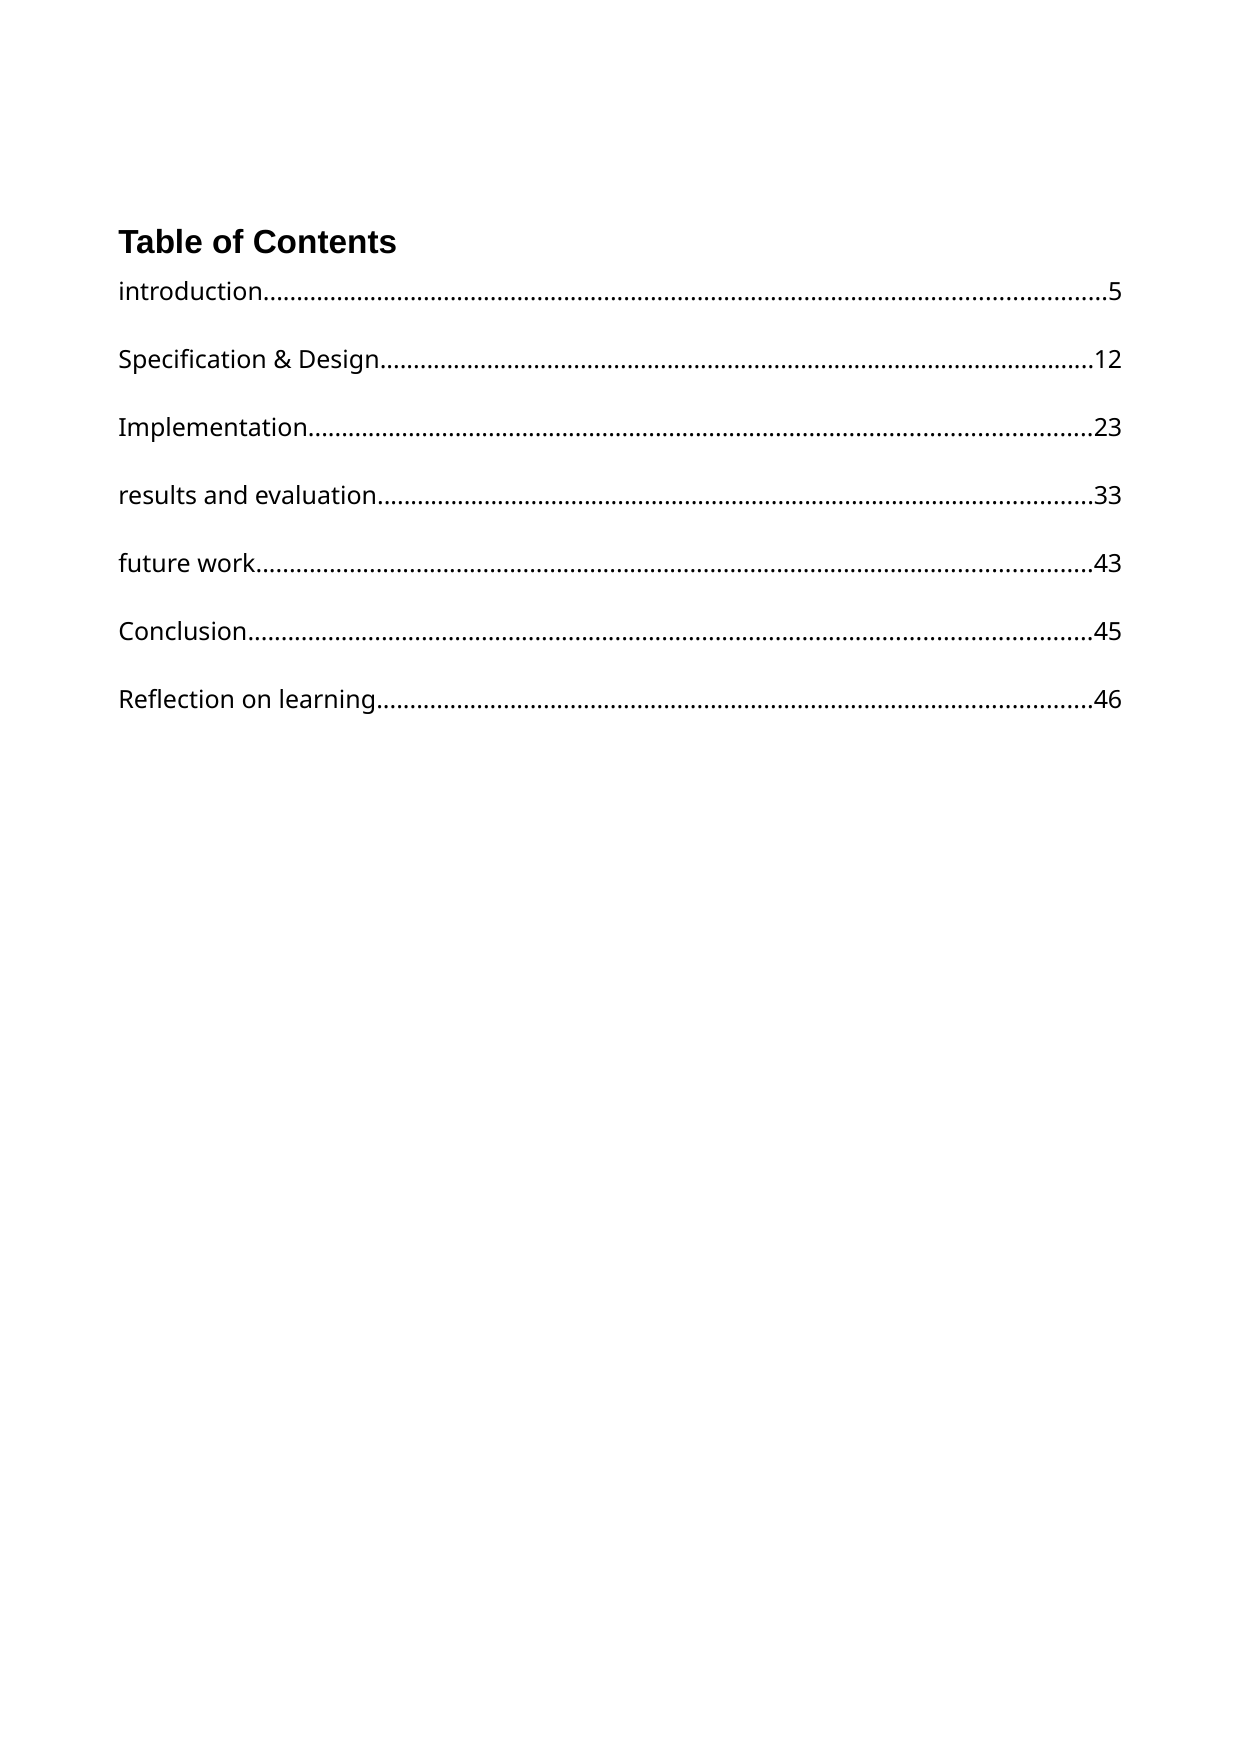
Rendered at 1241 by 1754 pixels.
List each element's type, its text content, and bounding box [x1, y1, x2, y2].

subtitle Table of Contents [118, 222, 1122, 261]
text Reflection on learning 46 [118, 682, 1122, 716]
text Specification & Design 12 [118, 342, 1122, 376]
text results and evaluation 33 [118, 478, 1122, 512]
text Implementation 23 [118, 410, 1122, 444]
text future work 43 [118, 546, 1122, 580]
text introduction 5 [118, 273, 1122, 307]
text Conclusion 45 [118, 614, 1122, 648]
